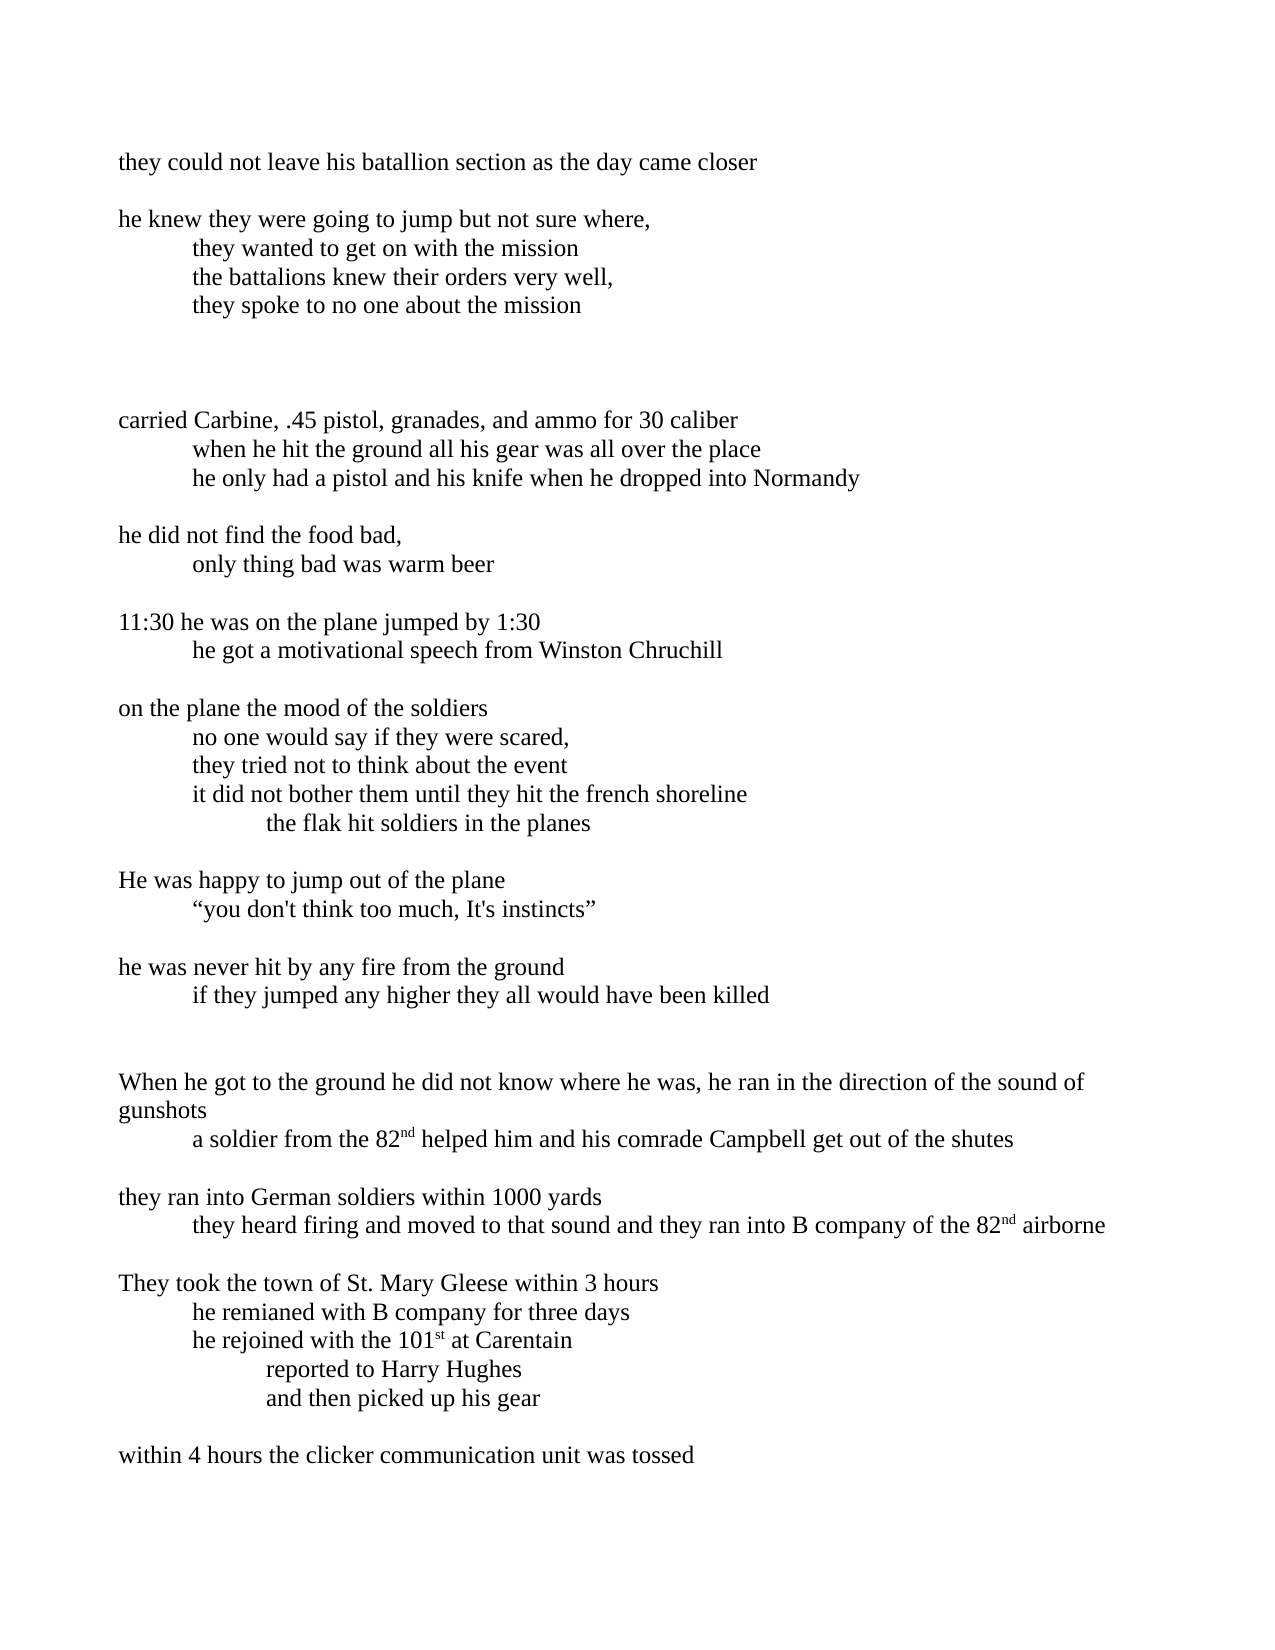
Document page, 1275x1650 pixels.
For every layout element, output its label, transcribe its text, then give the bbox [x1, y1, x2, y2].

text if they jumped any higher they all would have been killed [118, 981, 1157, 1009]
text they tried not to think about the event [118, 751, 1157, 779]
text they could not leave his batallion section as the day came closer [118, 147, 1157, 176]
text within 4 hours the clicker communication unit was tossed [118, 1441, 1157, 1469]
text he was never hit by any fire from the ground [118, 952, 1157, 981]
text he only had a pistol and his knife when he dropped into Normandy [118, 463, 1157, 492]
text he rejoined with the 101st at Carentain [118, 1326, 1157, 1354]
text he got a motivational speech from Winston Chruchill [118, 636, 1157, 664]
text “you don't think too much, It's instincts” [118, 894, 1157, 923]
text a soldier from the 82nd helped him and his comrade Campbell get out of the shutes [118, 1124, 1157, 1153]
text He was happy to jump out of the plane [118, 866, 1157, 894]
text only thing bad was warm beer [118, 549, 1157, 578]
text they wanted to get on with the mission [118, 233, 1157, 262]
text when he hit the ground all his gear was all over the place [118, 434, 1157, 463]
text he remianed with B company for three days [118, 1297, 1157, 1326]
text he did not find the food bad, [118, 521, 1157, 549]
text he knew they were going to jump but not sure where, [118, 204, 1157, 233]
text it did not bother them until they hit the french shoreline [118, 779, 1157, 808]
text 11:30 he was on the plane jumped by 1:30 [118, 607, 1157, 636]
text the battalions knew their orders very well, [118, 262, 1157, 291]
text they heard firing and moved to that sound and they ran into B company of the 82nd airborne [118, 1211, 1157, 1239]
text They took the town of St. Mary Gleese within 3 hours [118, 1268, 1157, 1297]
text carried Carbine, .45 pistol, granades, and ammo for 30 caliber [118, 406, 1157, 434]
text and then picked up his gear [118, 1383, 1157, 1412]
text on the plane the mood of the soldiers [118, 693, 1157, 722]
text the flak hit soldiers in the planes [118, 808, 1157, 837]
text When he got to the ground he did not know where he was, he ran in the direction of the sound of gunshots [118, 1067, 1157, 1124]
text reported to Harry Hughes [118, 1354, 1157, 1383]
text they ran into German soldiers within 1000 yards [118, 1182, 1157, 1211]
text no one would say if they were scared, [118, 722, 1157, 751]
text they spoke to no one about the mission [118, 291, 1157, 319]
